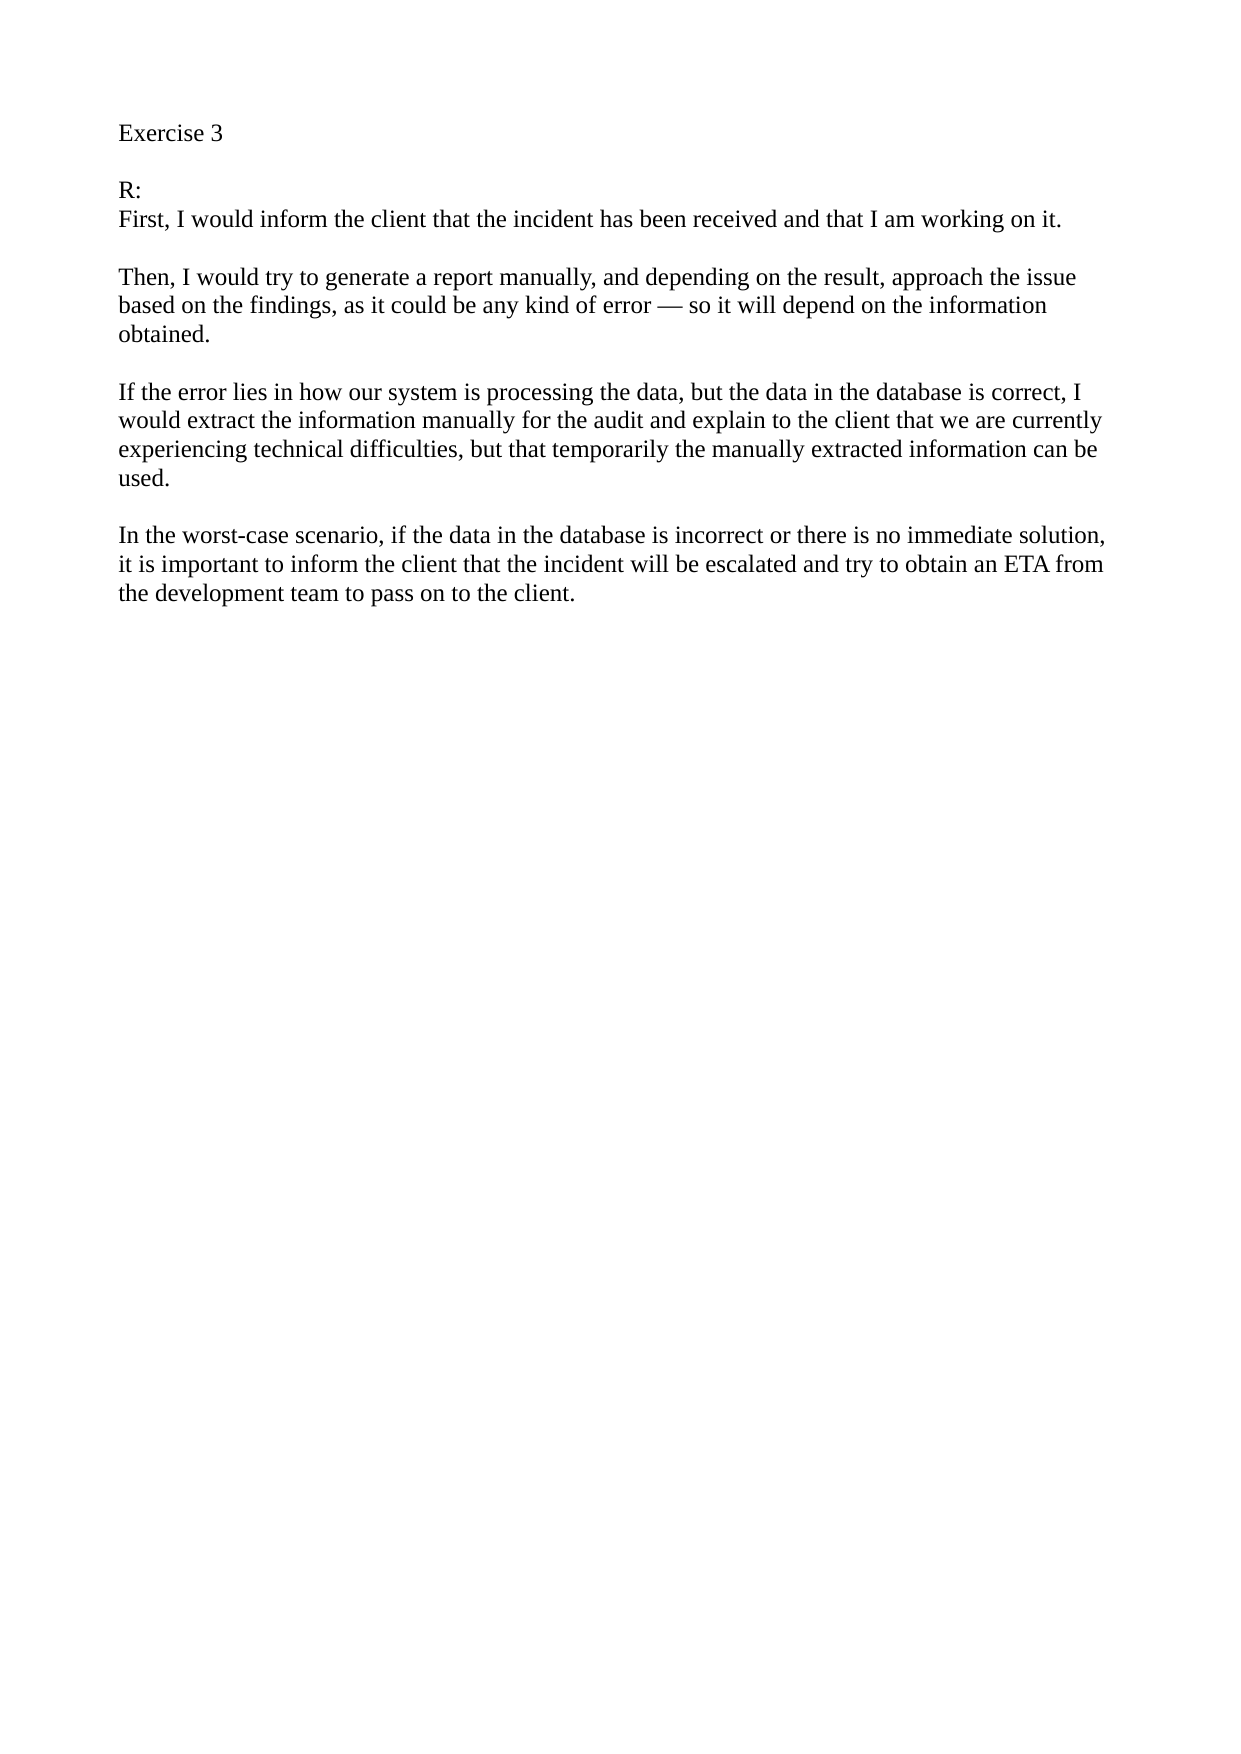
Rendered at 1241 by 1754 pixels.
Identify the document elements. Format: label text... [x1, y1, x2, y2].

text First, I would inform the client that the incident has been received and that I am working on it. [118, 204, 1122, 233]
text Exercise 3 [118, 118, 1122, 147]
text Then, I would try to generate a report manually, and depending on the result, approach the issue based on the findings, as it could be any kind of error — so it will depend on the information obtained. [118, 262, 1122, 348]
text If the error lies in how our system is processing the data, but the data in the database is correct, I would extract the information manually for the audit and explain to the client that we are currently experiencing technical difficulties, but that temporarily the manually extracted information can be used. [118, 377, 1122, 492]
text In the worst-case scenario, if the data in the database is incorrect or there is no immediate solution, it is important to inform the client that the incident will be escalated and try to obtain an ETA from the development team to pass on to the client. [118, 521, 1122, 607]
text R: [118, 176, 1122, 204]
